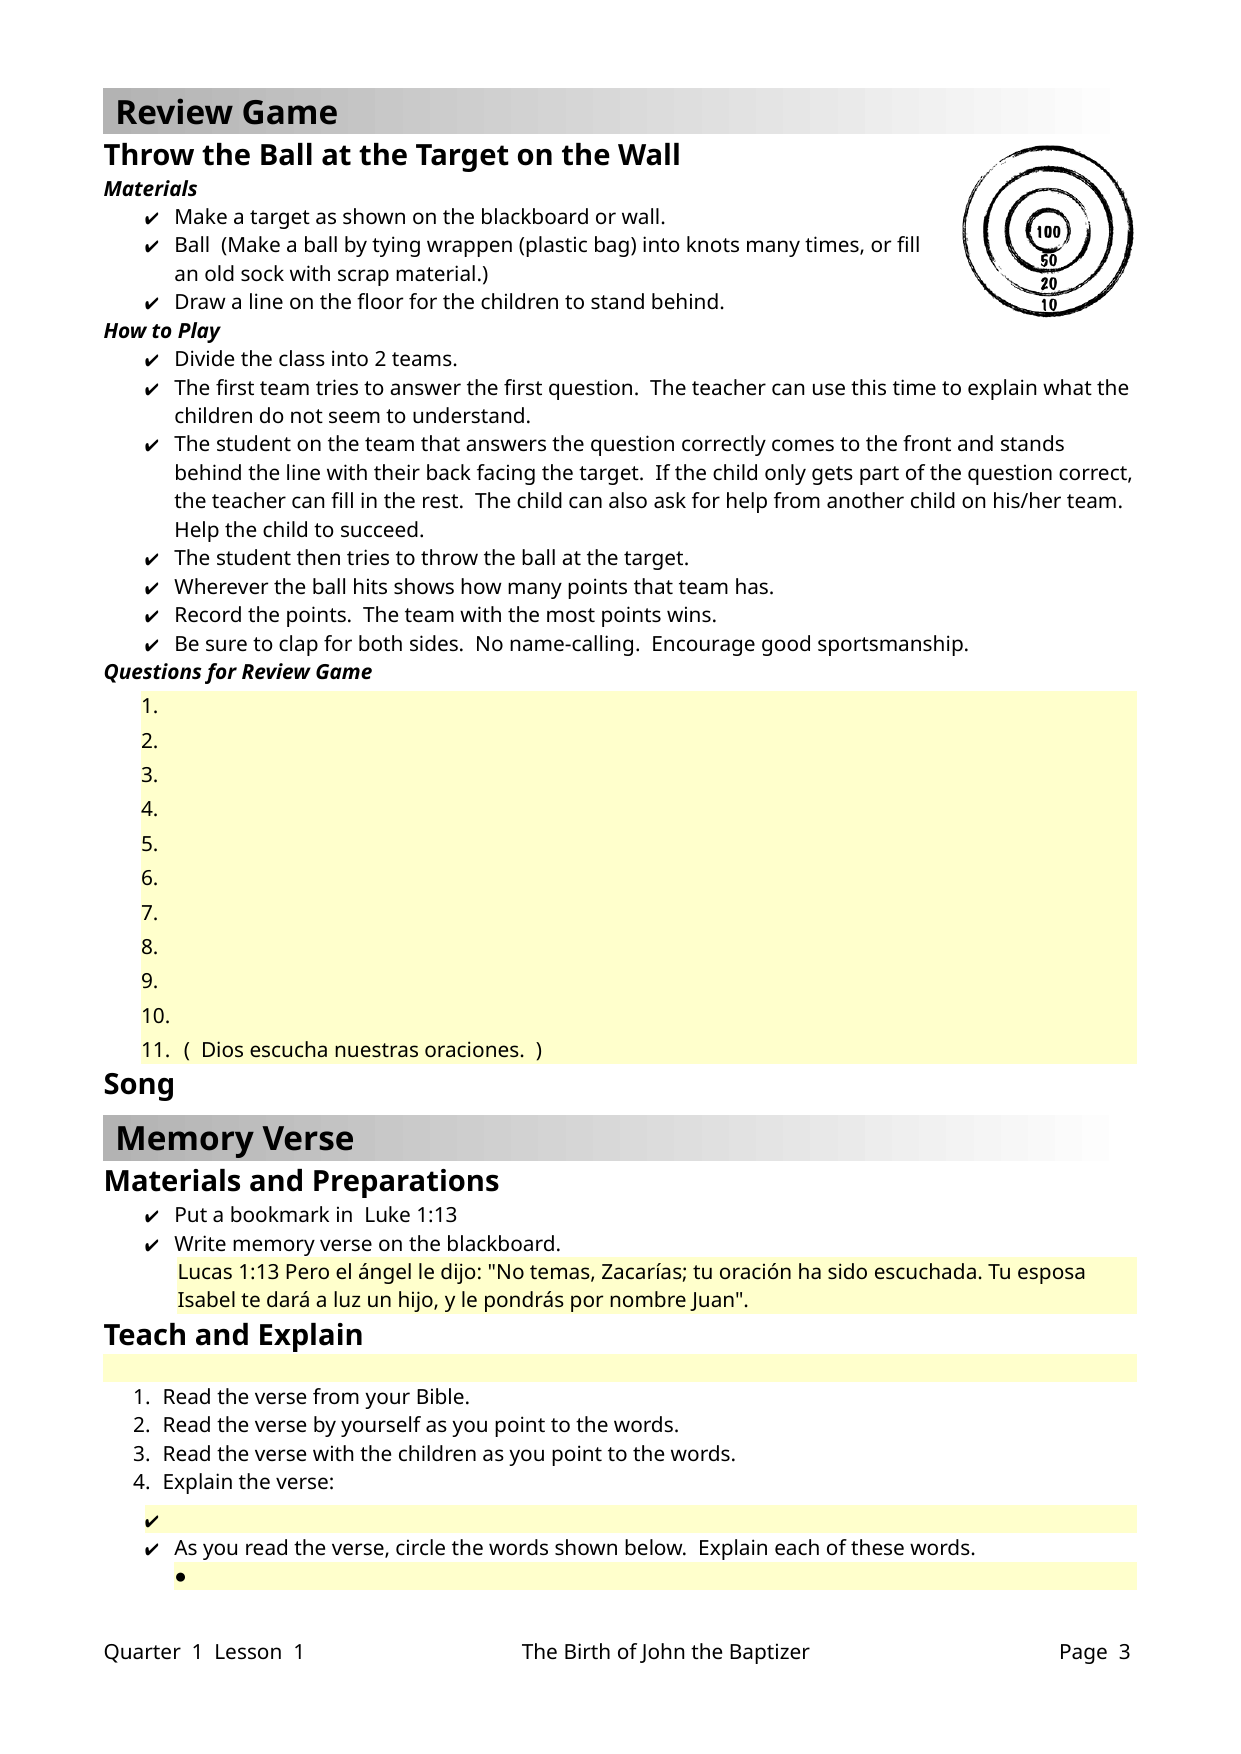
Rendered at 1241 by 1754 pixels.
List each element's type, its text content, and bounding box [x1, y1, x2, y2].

text Teach and Explain [103, 1314, 1137, 1354]
list Make a target as shown on the blackboard or wall. [145, 202, 971, 231]
list Ball (Make a ball by tying wrappen (plastic bag) into knots many times, or fill an old sock with scrap material.) [145, 231, 971, 287]
list As you read the verse, circle the words shown below. Explain each of these words. [145, 1533, 1137, 1562]
text How to Play [103, 316, 1137, 344]
text Throw the Ball at the Target on the Wall [103, 134, 1137, 174]
list Put a bookmark in Luke 1:13 [145, 1200, 1137, 1229]
list ( Dios escucha nuestras oraciones. ) [141, 1035, 1137, 1064]
text Questions for Review Game [103, 657, 1137, 686]
text Song [103, 1064, 1137, 1103]
list Explain the verse: [133, 1467, 1137, 1496]
text Lucas 1:13 Pero el ángel le dijo: "No temas, Zacarías; tu oración ha sido escuchada. Tu esposa Isabel te dará a luz un hijo, y le pondrás por nombre Juan". [177, 1257, 1137, 1314]
list Wherever the ball hits shows how many points that team has. [145, 572, 1137, 600]
list Write memory verse on the blackboard. [145, 1229, 1137, 1257]
list Divide the class into 2 teams. [145, 344, 1137, 373]
list Read the verse by yourself as you point to the words. [133, 1411, 1137, 1439]
subtitle Memory Verse [103, 1115, 1137, 1161]
list Be sure to clap for both sides. No name-calling. Encourage good sportsmanship. [145, 629, 1137, 657]
list The student on the team that answers the question correctly comes to the front and stands behind the line with their back facing the target. If the child only gets part of the question correct, the teacher can fill in the rest. The child can also ask for help from another child on his/her team. Help the child to succeed. [145, 429, 1137, 543]
list The first team tries to answer the first question. The teacher can use this time to explain what the children do not seem to understand. [145, 373, 1137, 429]
list Record the points. The team with the most points wins. [145, 600, 1137, 629]
text Materials [103, 174, 971, 202]
subtitle Review Game [103, 88, 1137, 134]
list Read the verse with the children as you point to the words. [133, 1439, 1137, 1467]
list Draw a line on the floor for the children to stand behind. [145, 287, 971, 316]
picture [971, 155, 1137, 321]
text Materials and Preparations [103, 1161, 1137, 1200]
list The student then tries to throw the ball at the target. [145, 543, 1137, 572]
list Read the verse from your Bible. [133, 1382, 1137, 1411]
